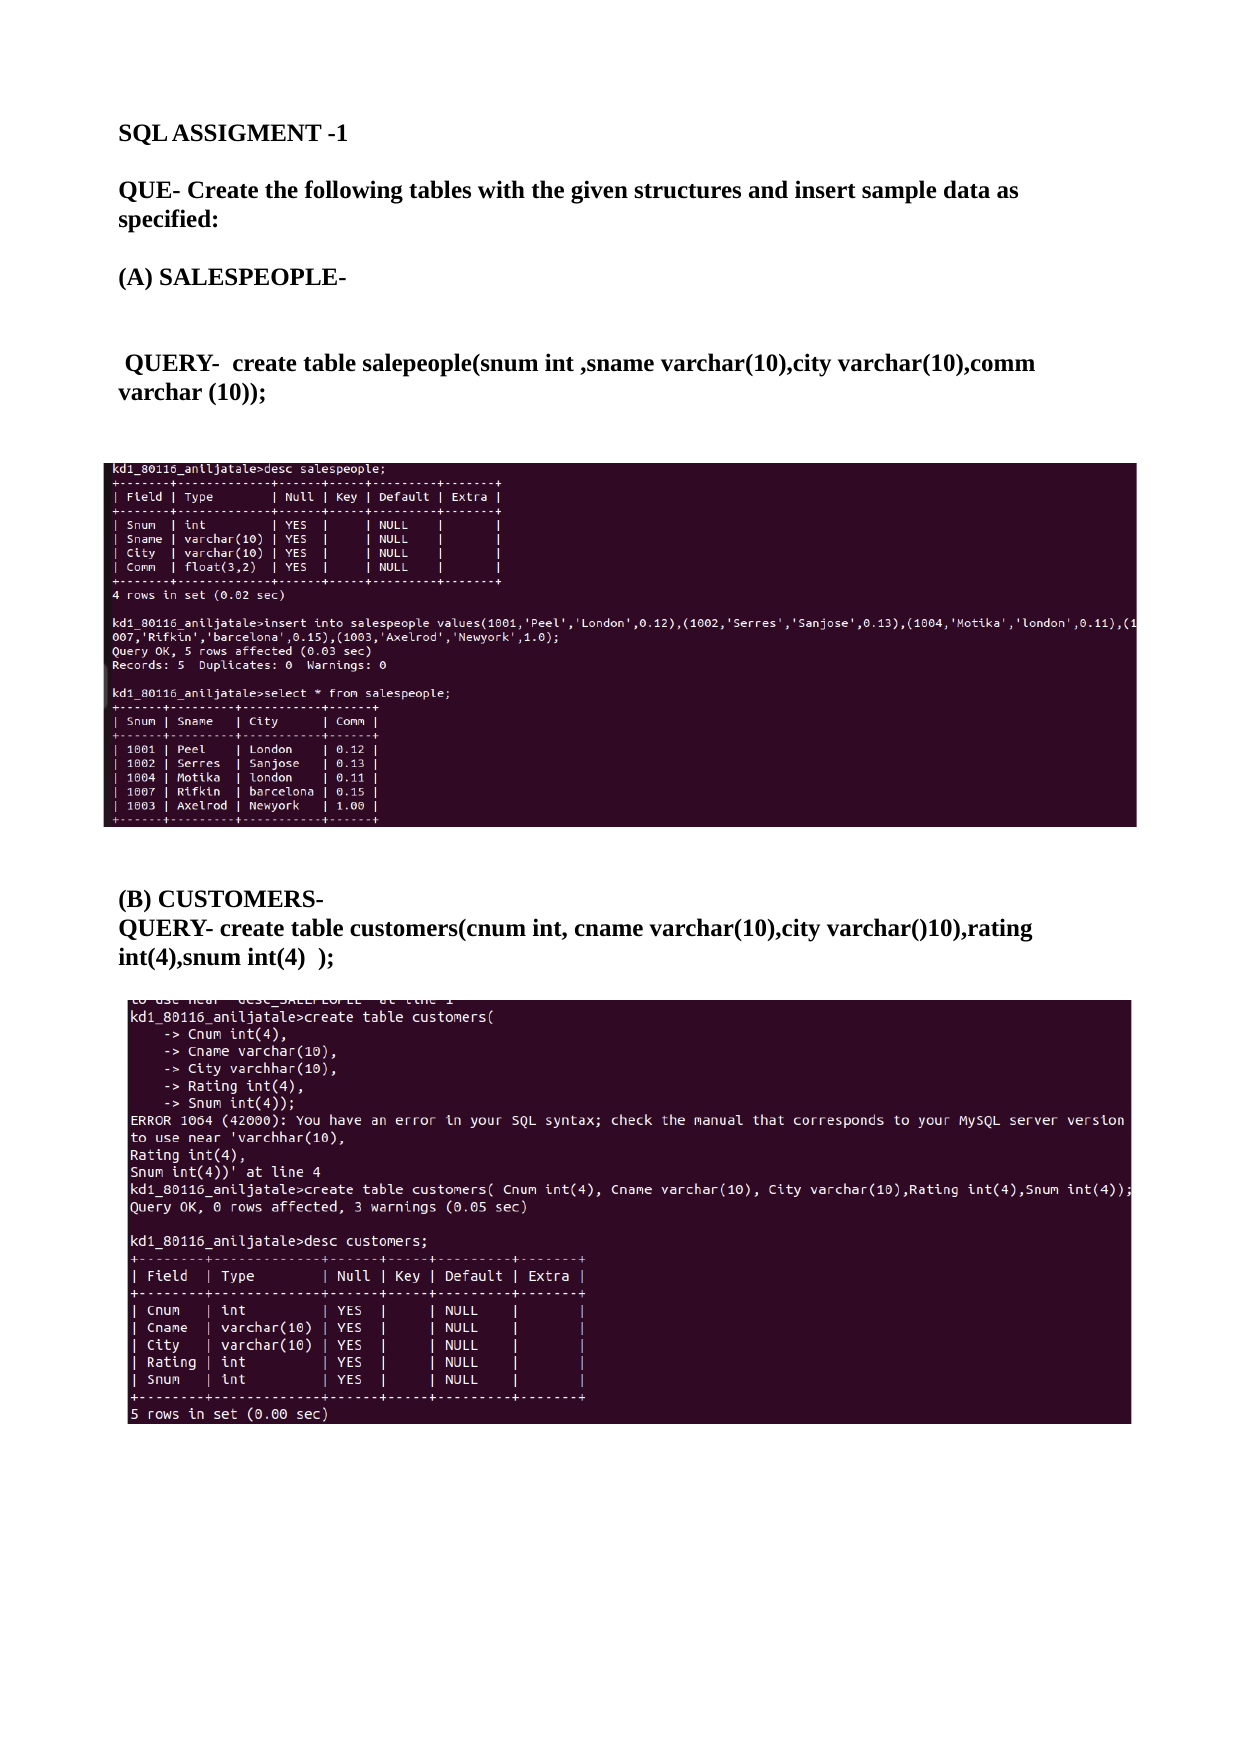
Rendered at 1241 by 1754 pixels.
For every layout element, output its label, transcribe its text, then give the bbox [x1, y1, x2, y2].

text QUE- Create the following tables with the given structures and insert sample data as specified: [118, 176, 1122, 233]
text (A) SALESPEOPLE- [118, 262, 1122, 291]
picture [127, 1000, 1132, 1424]
text SQL ASSIGMENT -1 [118, 118, 1122, 147]
text (B) CUSTOMERS- [118, 884, 1122, 913]
text QUERY- create table salepeople(snum int ,sname varchar(10),city varchar(10),comm varchar (10)); [118, 348, 1122, 406]
text QUERY- create table customers(cnum int, cname varchar(10),city varchar()10),rating int(4),snum int(4) ); [118, 913, 1122, 971]
picture [103, 463, 1137, 827]
